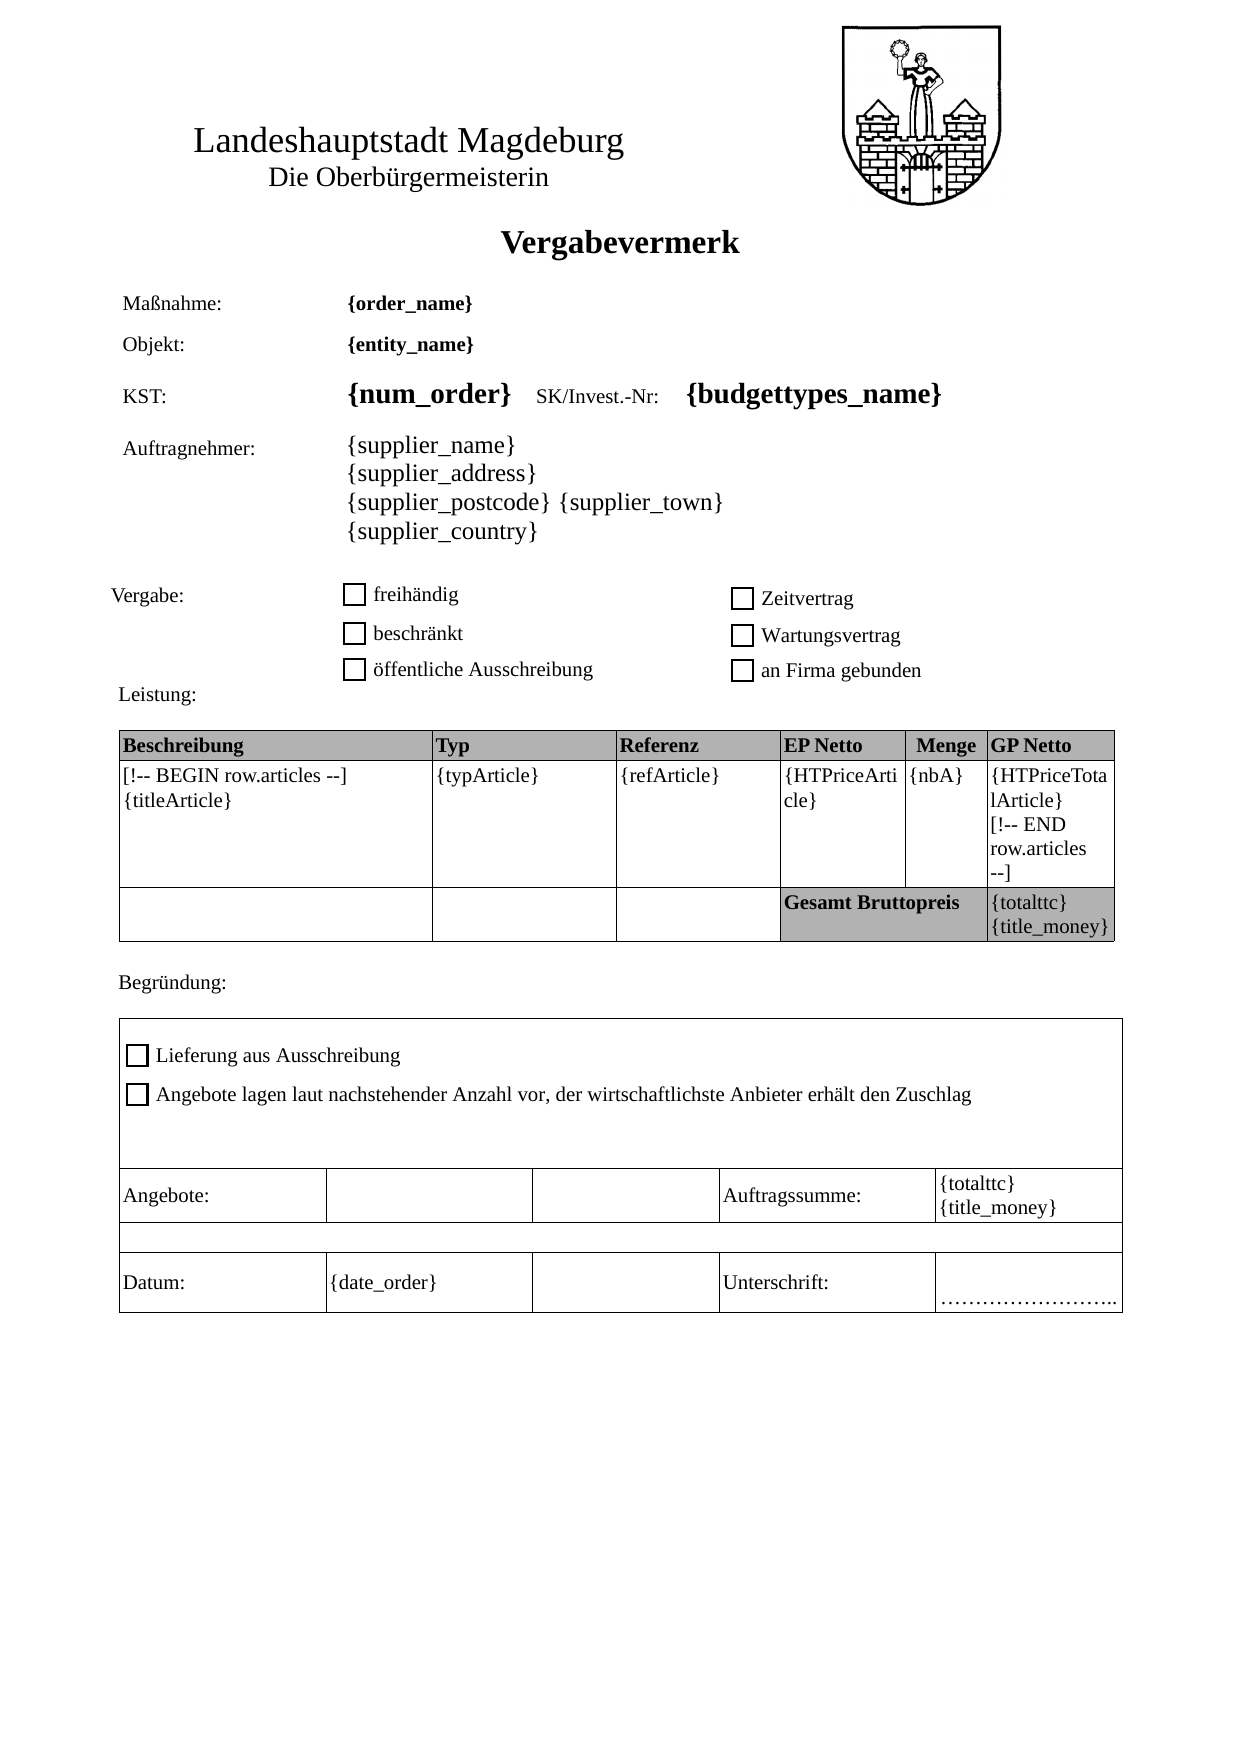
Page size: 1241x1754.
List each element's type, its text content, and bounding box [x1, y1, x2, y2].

table_cell {date_order} [327, 1253, 532, 1312]
table_cell {HTPriceArticle} [781, 761, 905, 887]
table_cell [533, 1169, 719, 1222]
table_header [120, 1019, 1122, 1168]
table_cell {HTPriceTotalArticle} [!-- END row.articles --] [988, 761, 1114, 887]
text Leistung: [118, 682, 1122, 706]
table_cell Gesamt Bruttopreis [781, 888, 987, 941]
table_cell [120, 1223, 1122, 1252]
table_header Typ [433, 731, 616, 760]
table_cell [327, 1169, 532, 1222]
table_cell {totalttc}{title_money} [936, 1169, 1122, 1222]
table_cell [533, 1253, 719, 1312]
text Vergabevermerk [118, 222, 1122, 260]
table_header Beschreibung [120, 731, 432, 760]
table_header Menge [906, 731, 987, 760]
text Begründung: [118, 970, 1122, 994]
table_cell [433, 888, 616, 941]
table_cell [120, 888, 432, 941]
table_header EP Netto [781, 731, 905, 760]
table_cell {refArticle} [617, 761, 780, 887]
table_cell [617, 888, 780, 941]
picture [841, 25, 1003, 207]
table_cell {totalttc}{title_money} [988, 888, 1114, 941]
table_cell Auftragssumme: [720, 1169, 935, 1222]
table_cell …………………….. [936, 1253, 1122, 1312]
table_cell Datum: [120, 1253, 326, 1312]
table_cell {typArticle} [433, 761, 616, 887]
table_cell [!-- BEGIN row.articles --]{titleArticle} [120, 761, 432, 887]
table_cell Angebote: [120, 1169, 326, 1222]
table_cell {nbA} [906, 761, 987, 887]
table_header GP Netto [988, 731, 1114, 760]
table_header Referenz [617, 731, 780, 760]
table_cell Unterschrift: [720, 1253, 935, 1312]
